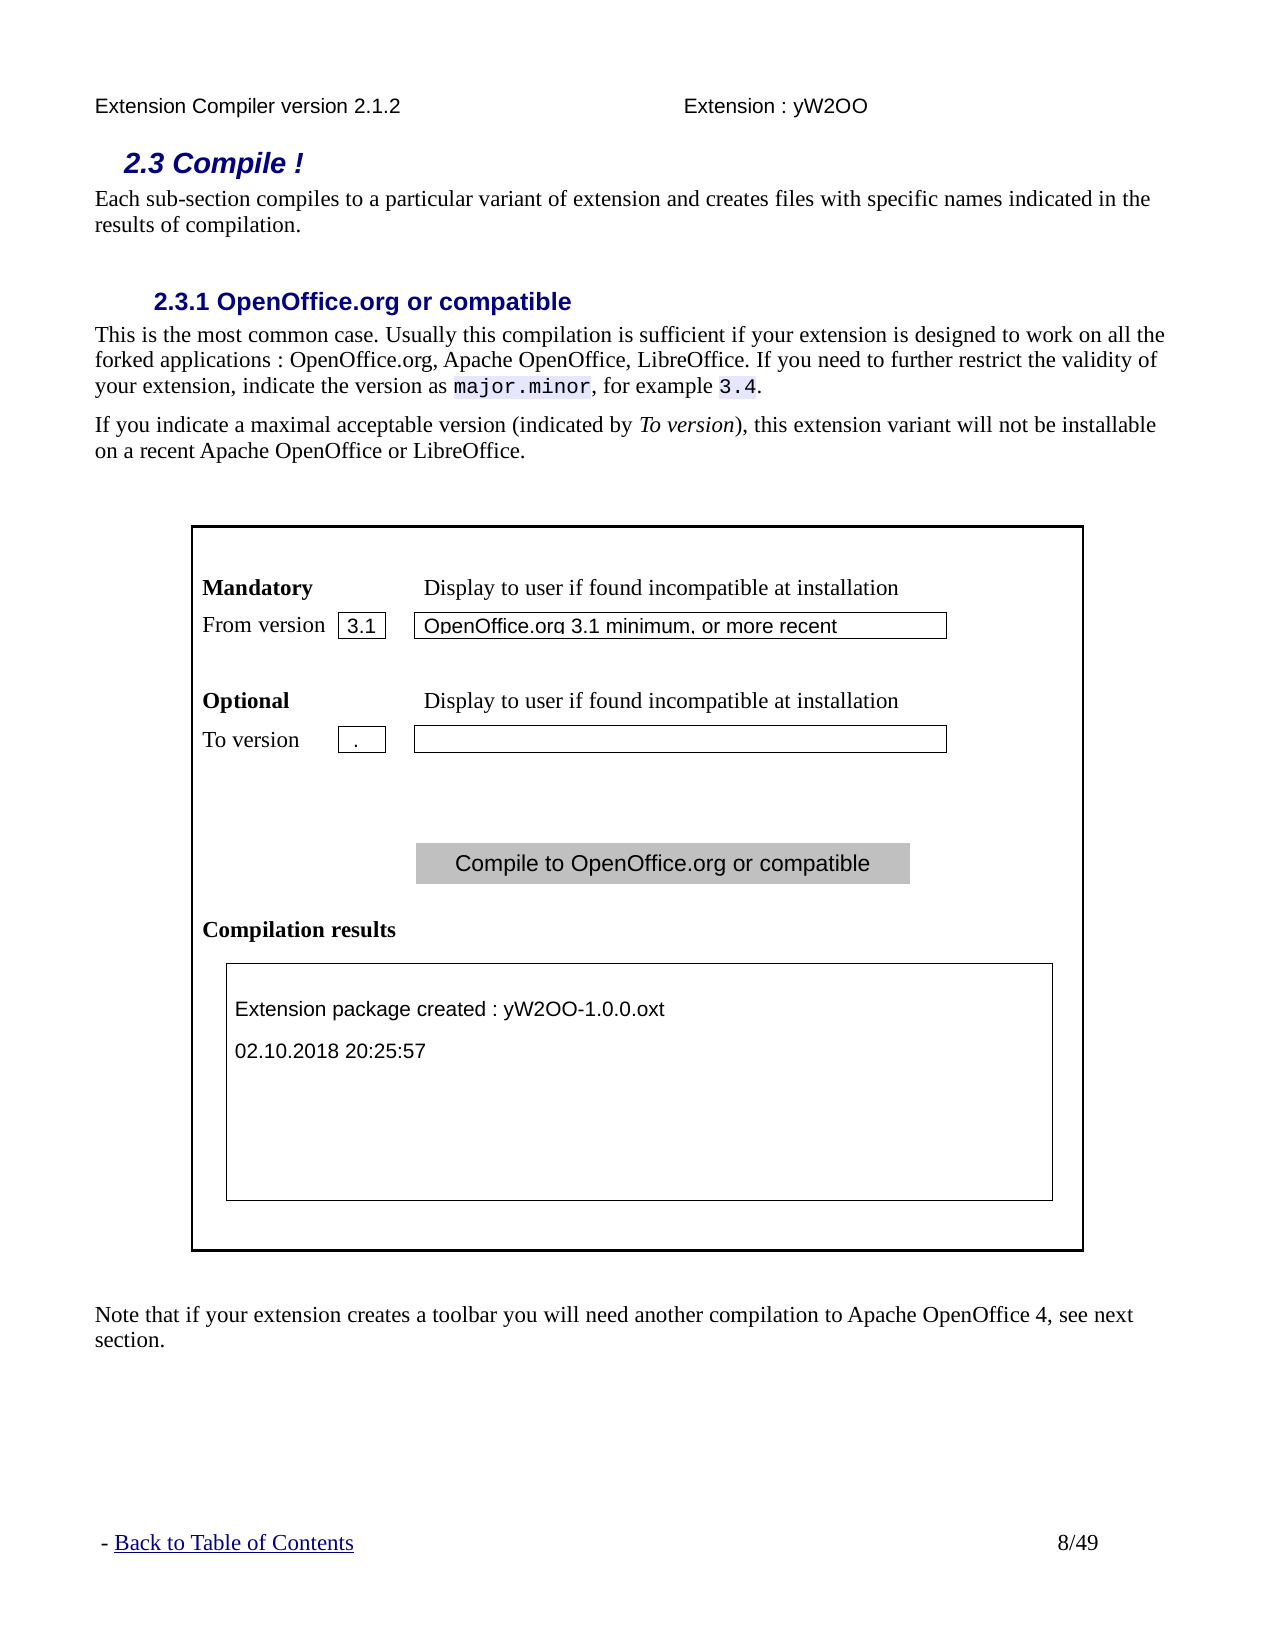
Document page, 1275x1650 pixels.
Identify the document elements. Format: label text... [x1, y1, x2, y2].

text Note that if your extension creates a toolbar you will need another compilation to Apache OpenOffice 4, see next section. [94, 1302, 1181, 1353]
text Optional Display to user if found incompatible at installation [202, 688, 1073, 714]
text Each sub-section compiles to a particular variant of extension and creates files with specific names indicated in the results of compilation. [94, 186, 1181, 237]
text [386, 726, 414, 752]
text [947, 726, 1073, 752]
subtitle Compile ! [124, 147, 1181, 180]
text To version [202, 726, 338, 752]
text Mandatory Display to user if found incompatible at installation [202, 574, 1073, 600]
text This is the most common case. Usually this compilation is sufficient if your extension is designed to work on all the forked applications : OpenOffice.org, Apache OpenOffice, LibreOffice. If you need to further restrict the validity of your extension, indicate the version as major.minor, for example 3.4. [94, 321, 1181, 399]
text Compilation results [202, 917, 1073, 942]
text If you indicate a maximal acceptable version (indicated by To version), this extension variant will not be installable on a recent Apache OpenOffice or LibreOffice. [94, 412, 1181, 463]
text From version [202, 612, 338, 638]
text [947, 612, 1073, 638]
text [386, 612, 414, 638]
subtitle OpenOffice.org or compatible [153, 287, 1181, 316]
